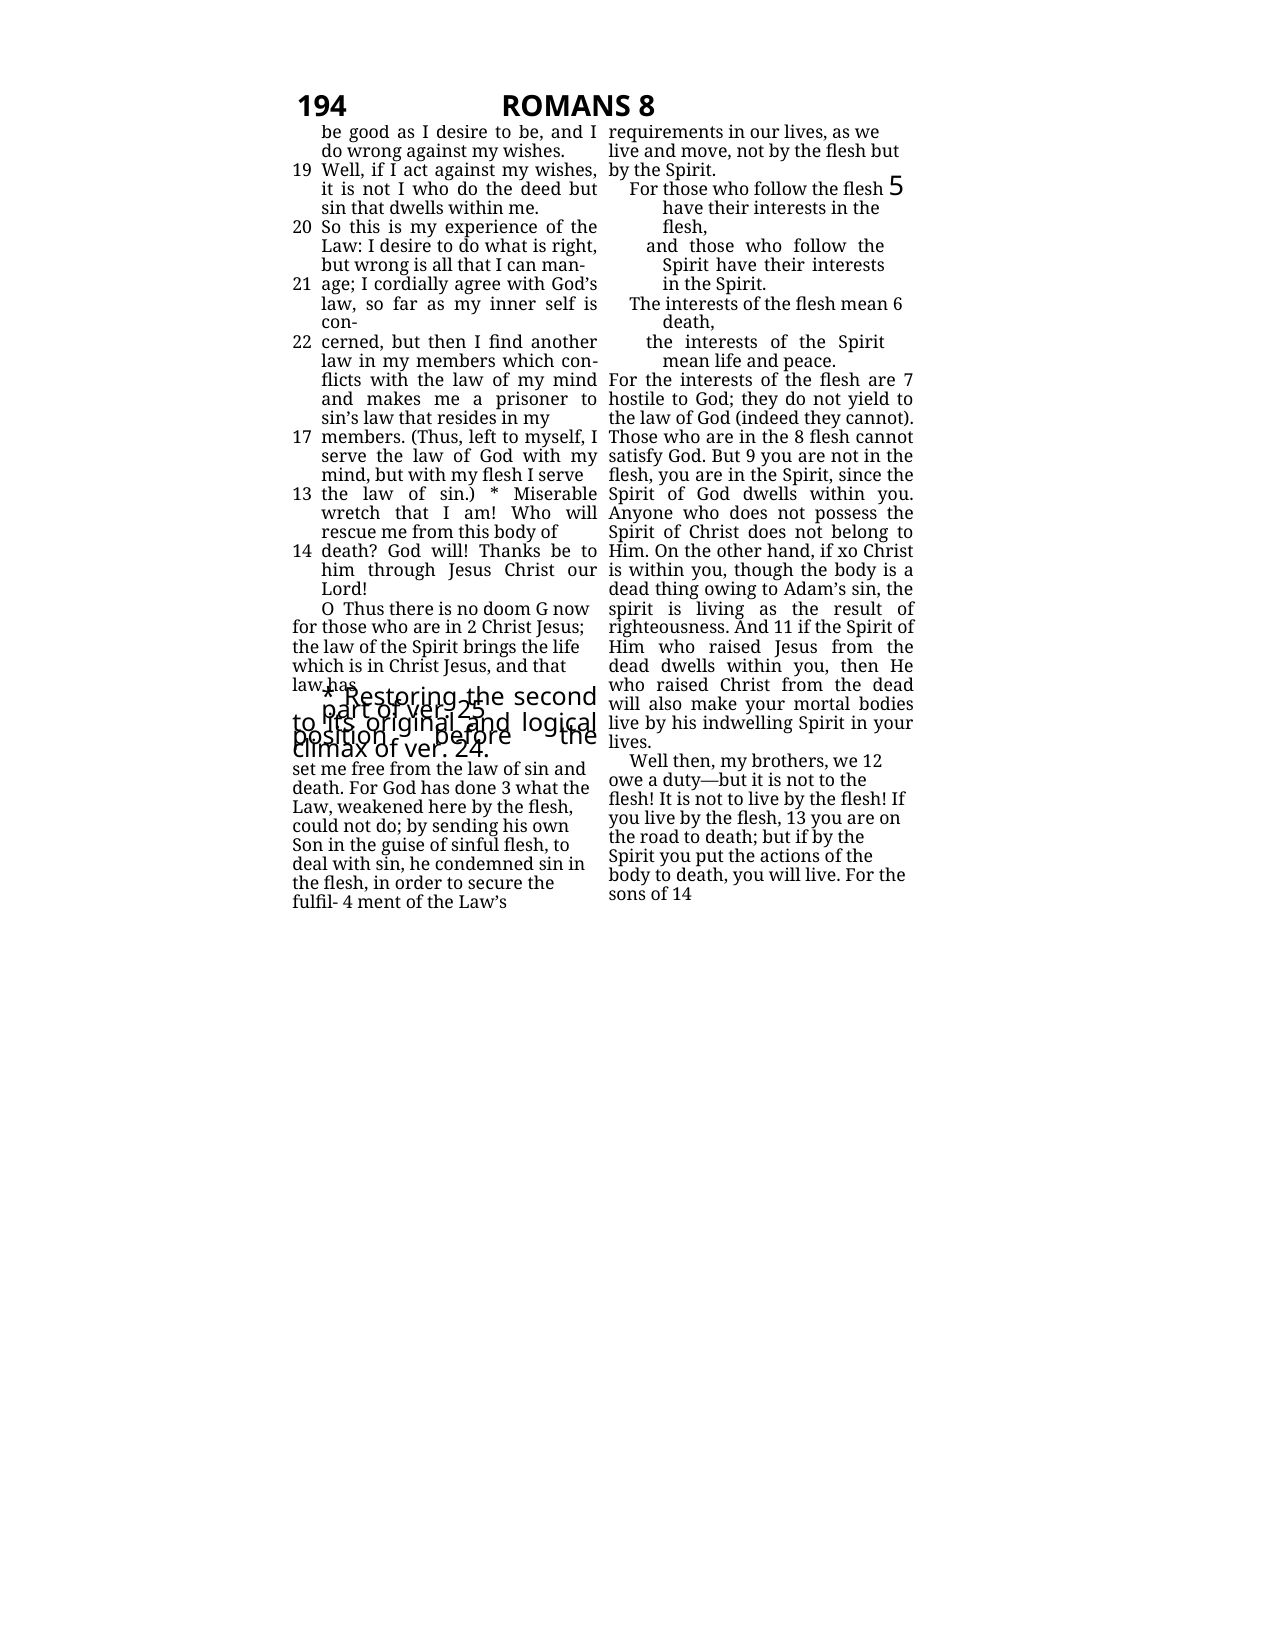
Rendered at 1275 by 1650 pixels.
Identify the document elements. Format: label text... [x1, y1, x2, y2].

list the law of sin.) * Miserable wretch that I am! Who will rescue me from this body of [292, 485, 598, 542]
text Well then, my brothers, we 12 owe a duty—but it is not to the flesh! It is not to live by the flesh! If you live by the flesh, 13 you are on the road to death; but if by the Spirit you put the actions of the body to death, you will live. For the sons of 14 [608, 752, 914, 905]
text The interests of the flesh mean 6 death, [629, 295, 914, 333]
list be good as I desire to be, and I do wrong against my wishes. [292, 123, 598, 161]
list Well, if I act against my wishes, it is not I who do the deed but sin that dwells within me. [292, 161, 598, 218]
text to its original and logical position be­fore the climax of ver. 24. [292, 721, 598, 760]
list So this is my experience of the Law: I desire to do what is right, but wrong is all that I can man- [292, 218, 598, 276]
list cerned, but then I find another law in my members which con­flicts with the law of my mind and makes me a prisoner to sin’s law that resides in my [292, 333, 598, 428]
list death? God will! Thanks be to him through Jesus Christ our Lord! [292, 542, 598, 600]
text * Restoring the second part of ver. 25 [423, 695, 476, 721]
text For those who follow the flesh 5 have their interests in the flesh, [629, 180, 914, 237]
text set me free from the law of sin and death. For God has done 3 what the Law, weakened here by the flesh, could not do; by sending his own Son in the guise of sinful flesh, to deal with sin, he condemned sin in the flesh, in order to secure the fulfil- 4 ment of the Law’s [292, 760, 598, 913]
list age; I cordially agree with God’s law, so far as my inner self is con- [292, 276, 598, 333]
text * Restoring the second part of ver. 25 [377, 695, 424, 721]
text the interests of the Spirit mean life and peace. [646, 333, 885, 371]
text For the interests of the flesh are 7 hostile to God; they do not yield to the law of God (indeed they cannot). Those who are in the 8 flesh cannot satisfy God. But 9 you are not in the flesh, you are in the Spirit, since the Spirit of God dwells within you. Anyone who does not possess the Spirit of Christ does not belong to Him. On the other hand, if xo Christ is within you, though the body is a dead thing owing to Adam’s sin, the spirit is living as the result of righteousness. And 11 if the Spirit of Him who raised Jesus from the dead dwells with­in you, then He who raised Christ from the dead will also make your mortal bodies live by his indwelling Spirit in your lives. [608, 371, 914, 752]
text * Restoring the second part of ver. 25 [345, 695, 382, 721]
text requirements in our lives, as we live and move, not by the flesh but by the Spirit. [608, 123, 914, 180]
list members. (Thus, left to myself, I serve the law of God with my mind, but with my flesh I serve [292, 428, 598, 485]
text * Restoring the second part of ver. 25 [475, 695, 598, 721]
text and those who follow the Spirit have their interests in the Spirit. [646, 237, 885, 295]
text O Thus there is no doom G now for those who are in 2 Christ Jesus; the law of the Spirit brings the life which is in Christ Jesus, and that law has [292, 600, 598, 695]
